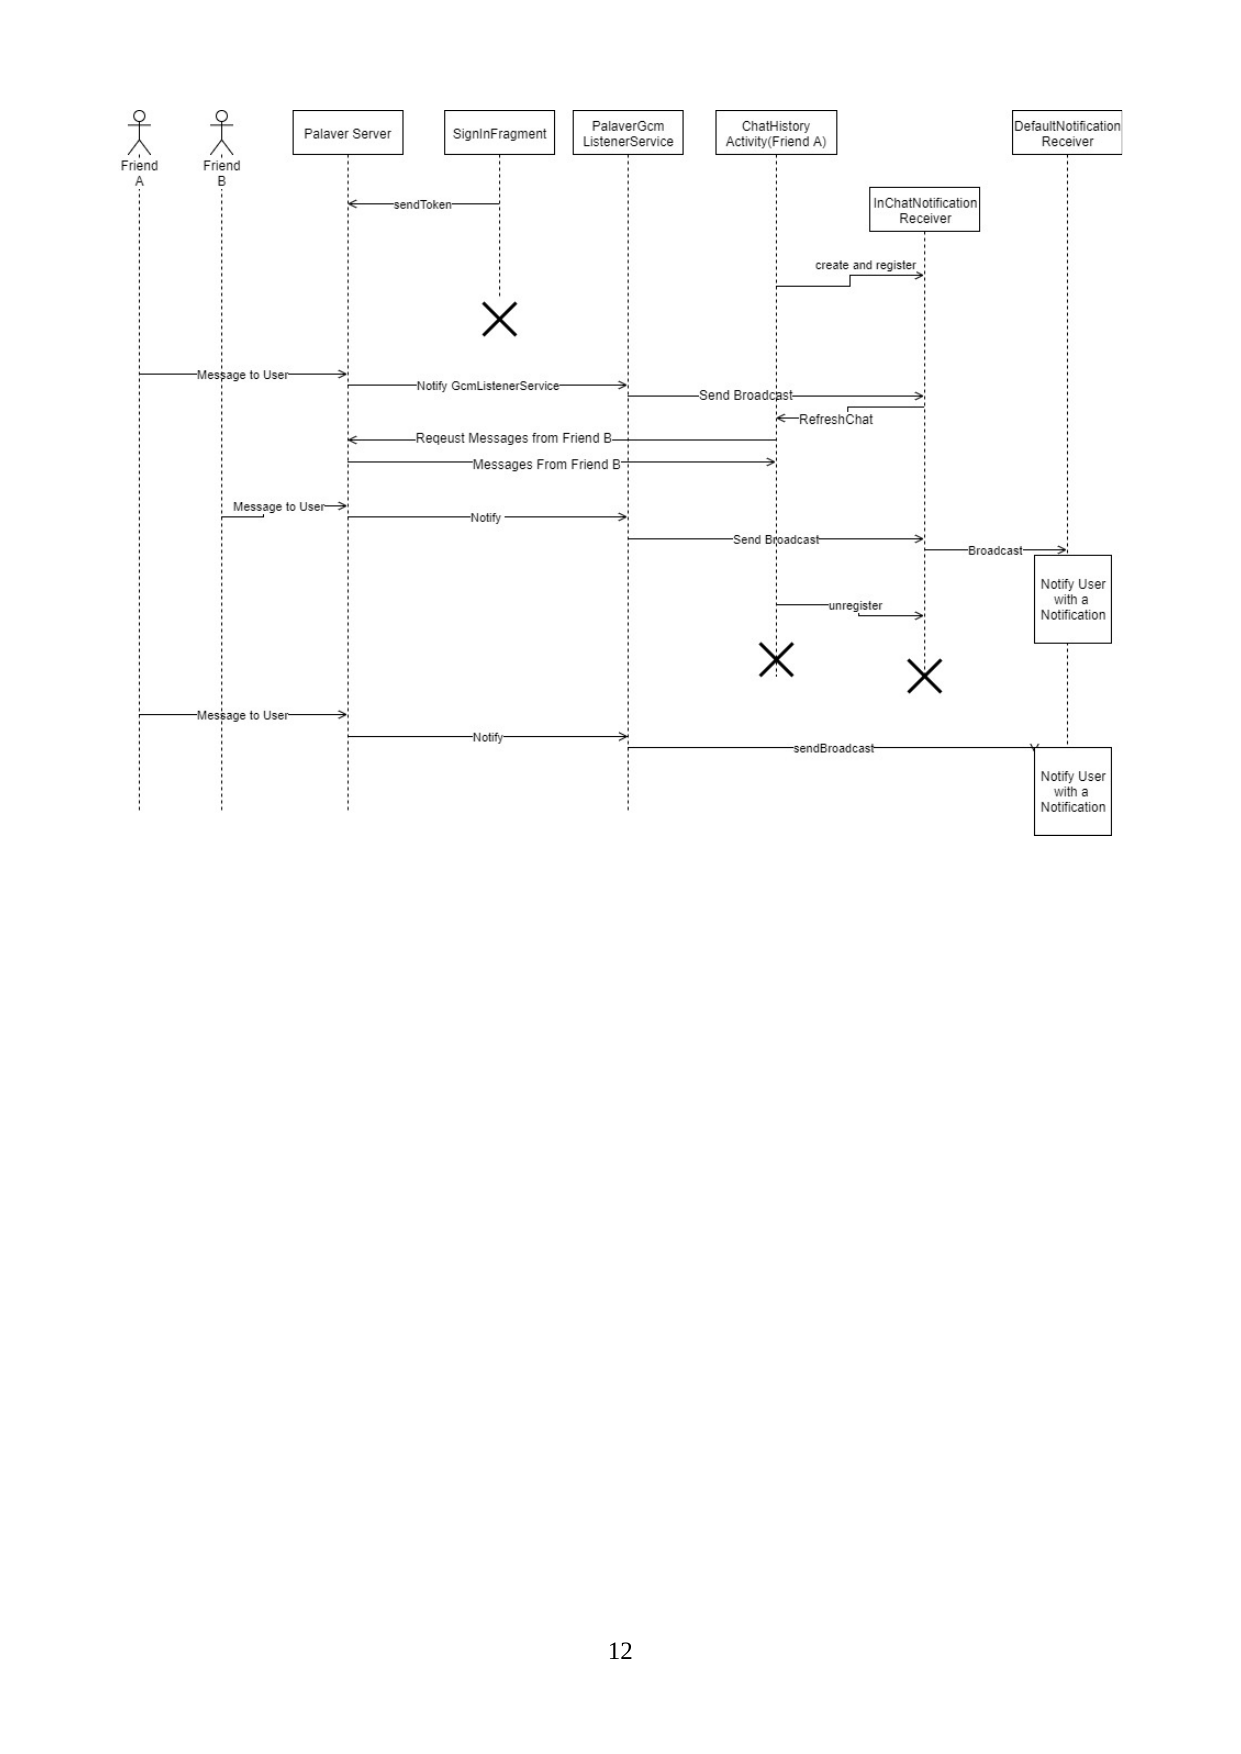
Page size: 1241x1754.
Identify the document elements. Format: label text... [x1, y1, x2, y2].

text Abbildung 9: Sequenzdiagramm GCM [118, 87, 1122, 110]
